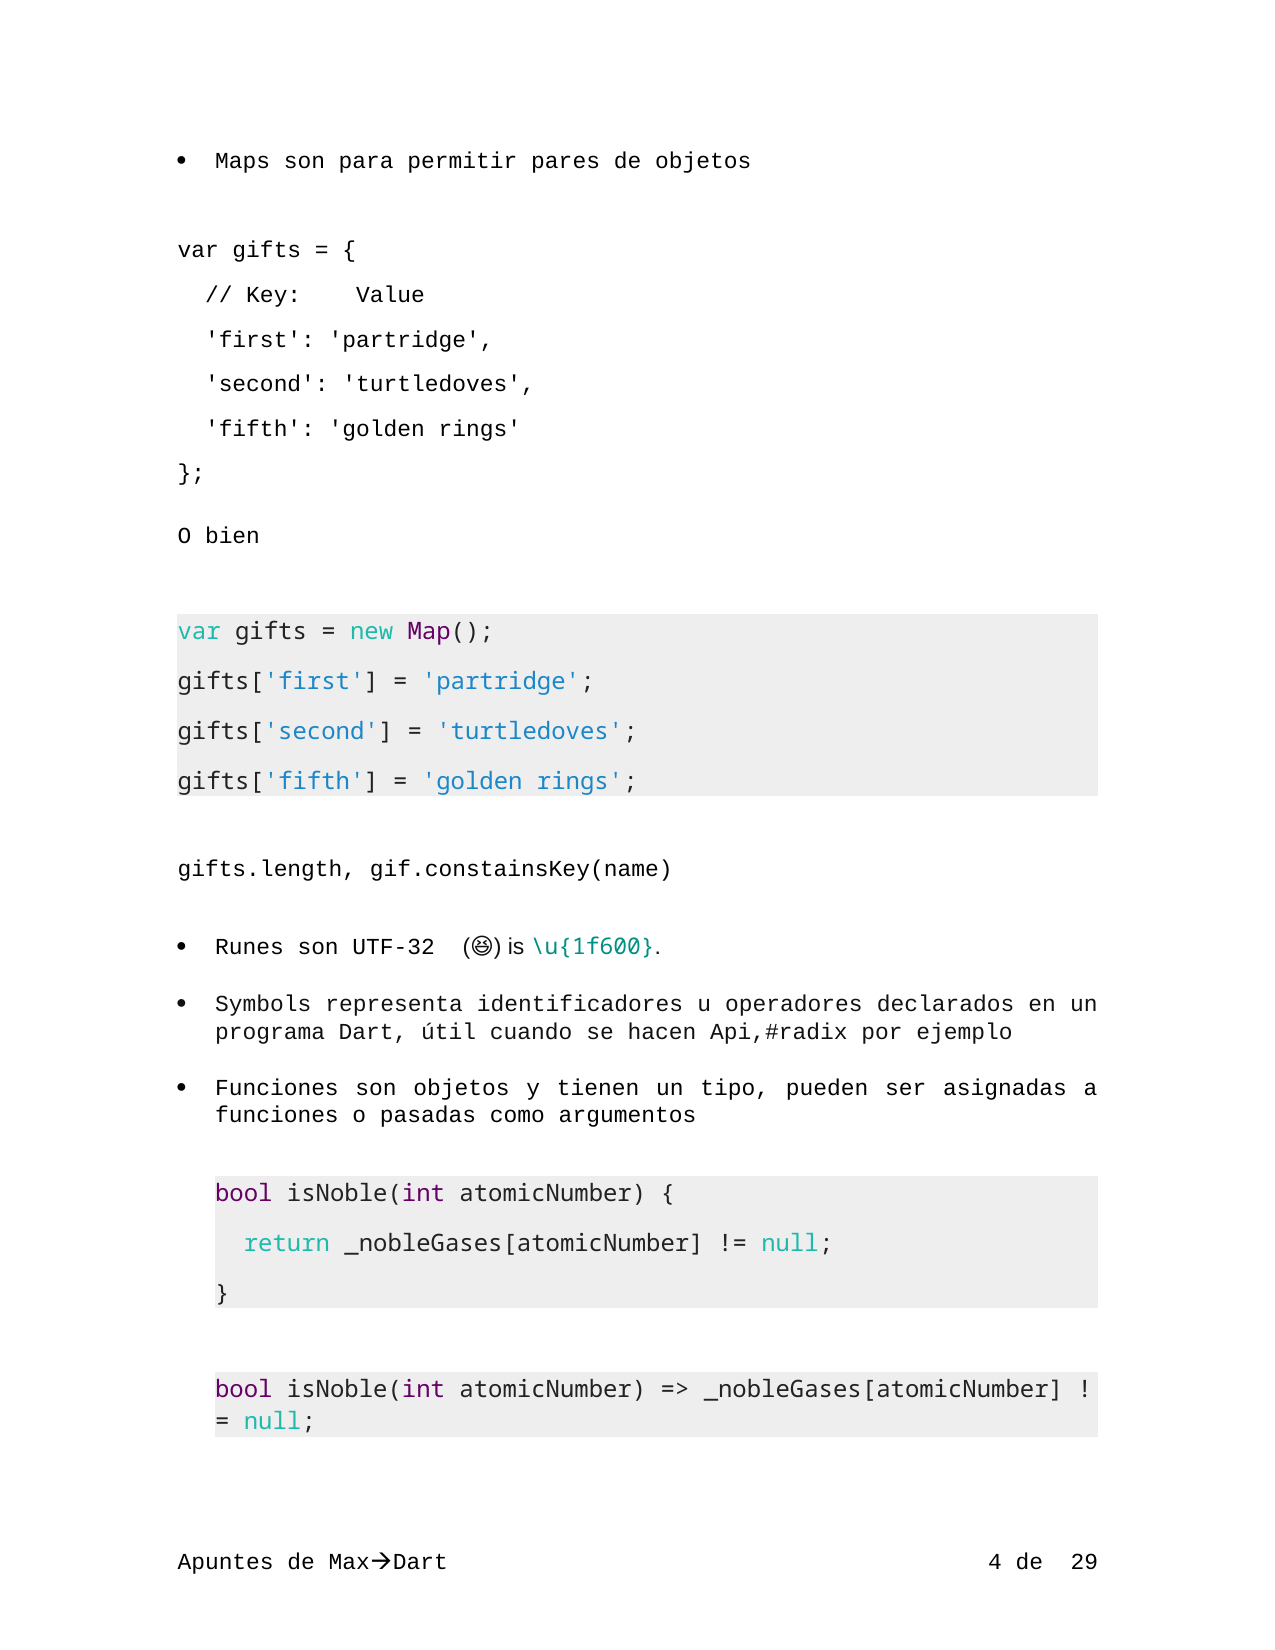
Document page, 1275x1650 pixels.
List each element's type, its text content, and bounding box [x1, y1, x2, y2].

text var gifts = new Map(); [177, 614, 1098, 647]
text gifts['second'] = 'turtledoves'; [177, 714, 1098, 746]
text O bien [177, 525, 1098, 551]
text return _nobleGases[atomicNumber] != null; [215, 1226, 1098, 1259]
text // Key: Value [177, 283, 1098, 309]
list Runes son UTF-32 (😆) is \u{1f600}. [177, 930, 1098, 962]
text 'first': 'partridge', [177, 328, 1098, 354]
text bool isNoble(int atomicNumber) { [215, 1176, 1098, 1209]
text var gifts = { [177, 239, 1098, 265]
text gifts['fifth'] = 'golden rings'; [177, 763, 1098, 796]
text }; [177, 462, 1098, 488]
list Symbols representa identificadores u operadores declarados en un programa Dart, útil cuando se hacen Api,#radix por ejemplo [177, 992, 1098, 1046]
text gifts['first'] = 'partridge'; [177, 664, 1098, 696]
text bool isNoble(int atomicNumber) => _nobleGases[atomicNumber] != null; [215, 1372, 1098, 1437]
text gifts.length, gif.constainsKey(name) [177, 858, 1098, 884]
list Funciones son objetos y tienen un tipo, pueden ser asignadas a funciones o pasadas como argumentos [177, 1076, 1098, 1130]
text 'fifth': 'golden rings' [177, 417, 1098, 443]
list Maps son para permitir pares de objetos [177, 149, 1098, 176]
text } [215, 1276, 1098, 1308]
text 'second': 'turtledoves', [177, 372, 1098, 398]
